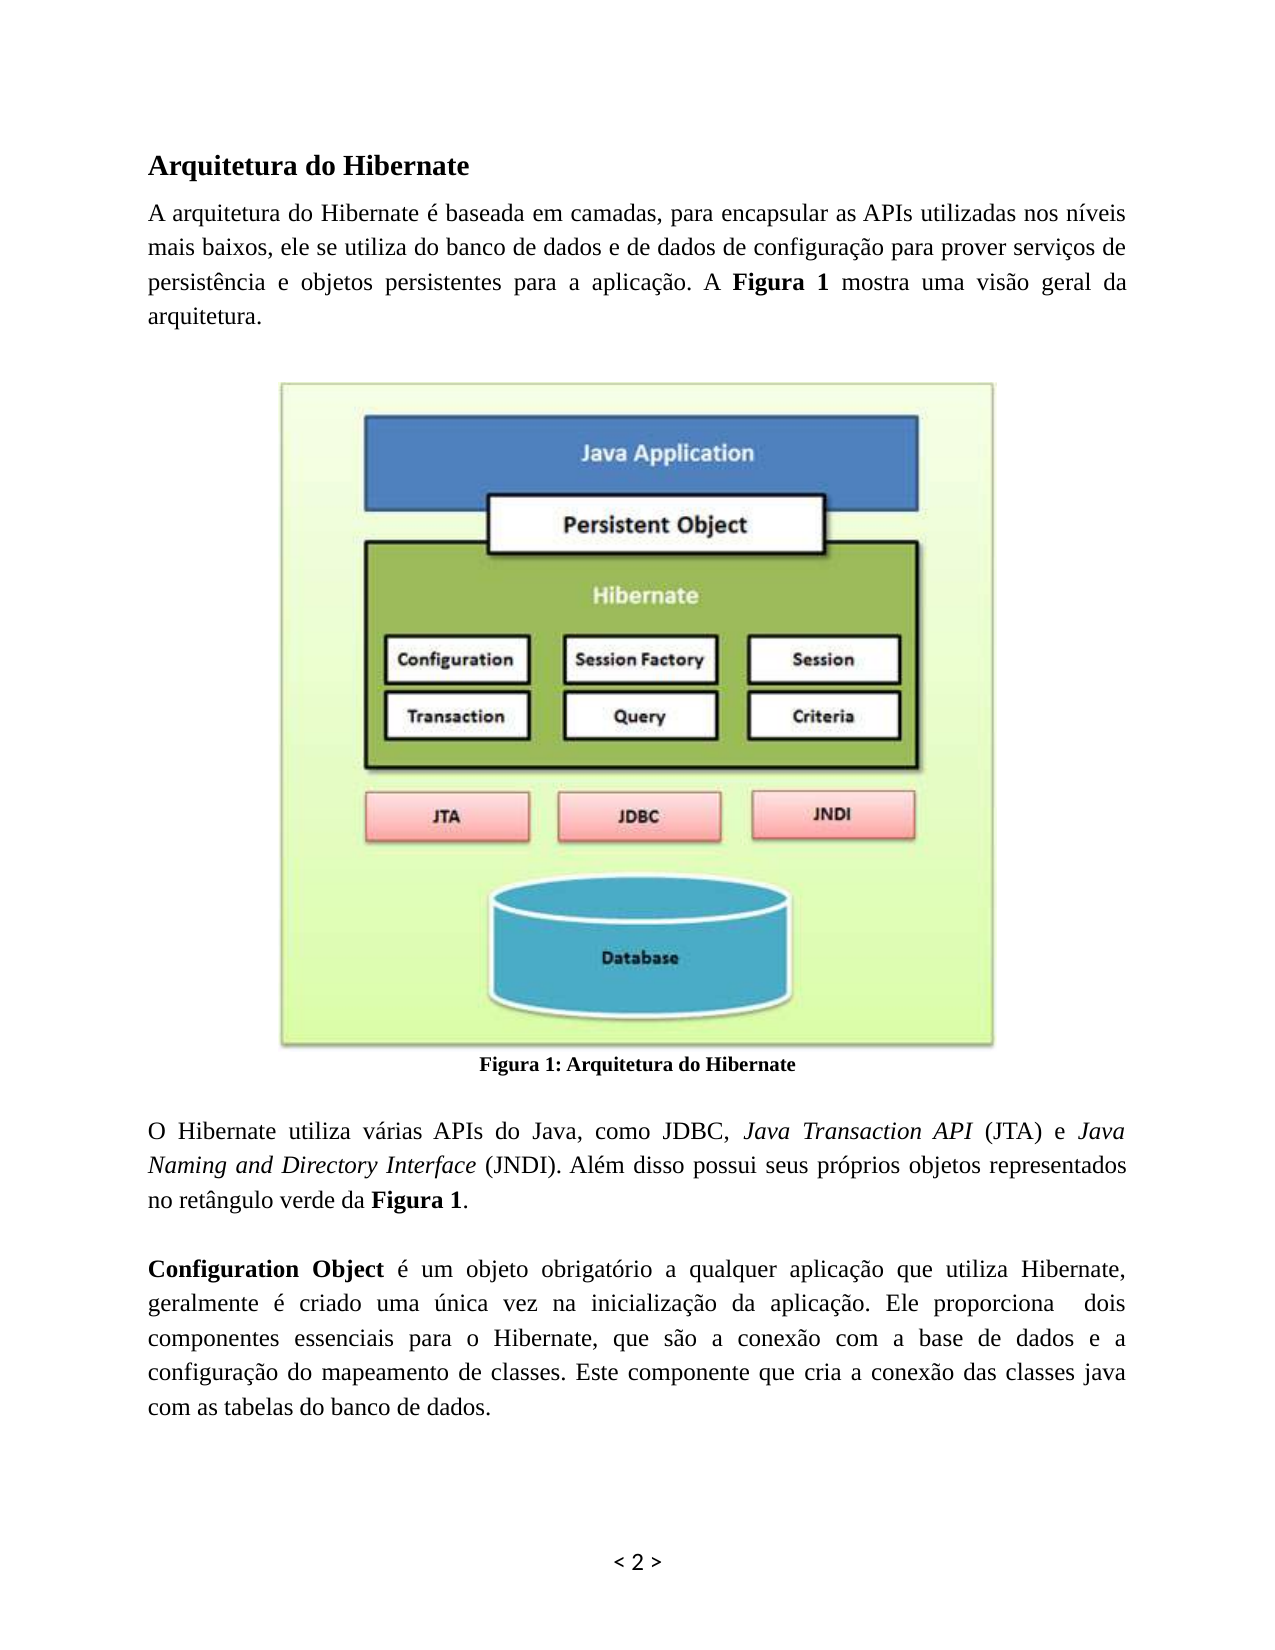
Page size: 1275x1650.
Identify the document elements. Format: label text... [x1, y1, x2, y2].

picture [278, 382, 997, 1052]
text Arquitetura do Hibernate [148, 148, 1127, 181]
text Figura 1: Arquitetura do Hibernate [278, 1052, 997, 1076]
text O Hibernate utiliza várias APIs do Java, como JDBC, Java Transaction API (JTA) e Java Naming and Directory Interface (JNDI). Além disso possui seus próprios objetos representados no retângulo verde da Figura 1. [148, 1116, 1127, 1214]
text A arquitetura do Hibernate é baseada em camadas, para encapsular as APIs utilizadas nos níveis mais baixos, ele se utiliza do banco de dados e de dados de configuração para prover serviços de persistência e objetos persistentes para a aplicação. A Figura 1 mostra uma visão geral da arquitetura. [148, 198, 1127, 330]
text Configuration Object é um objeto obrigatório a qualquer aplicação que utiliza Hibernate, geralmente é criado uma única vez na inicialização da aplicação. Ele proporciona dois componentes essenciais para o Hibernate, que são a conexão com a base de dados e a configuração do mapeamento de classes. Este componente que cria a conexão das classes java com as tabelas do banco de dados. [148, 1254, 1127, 1421]
